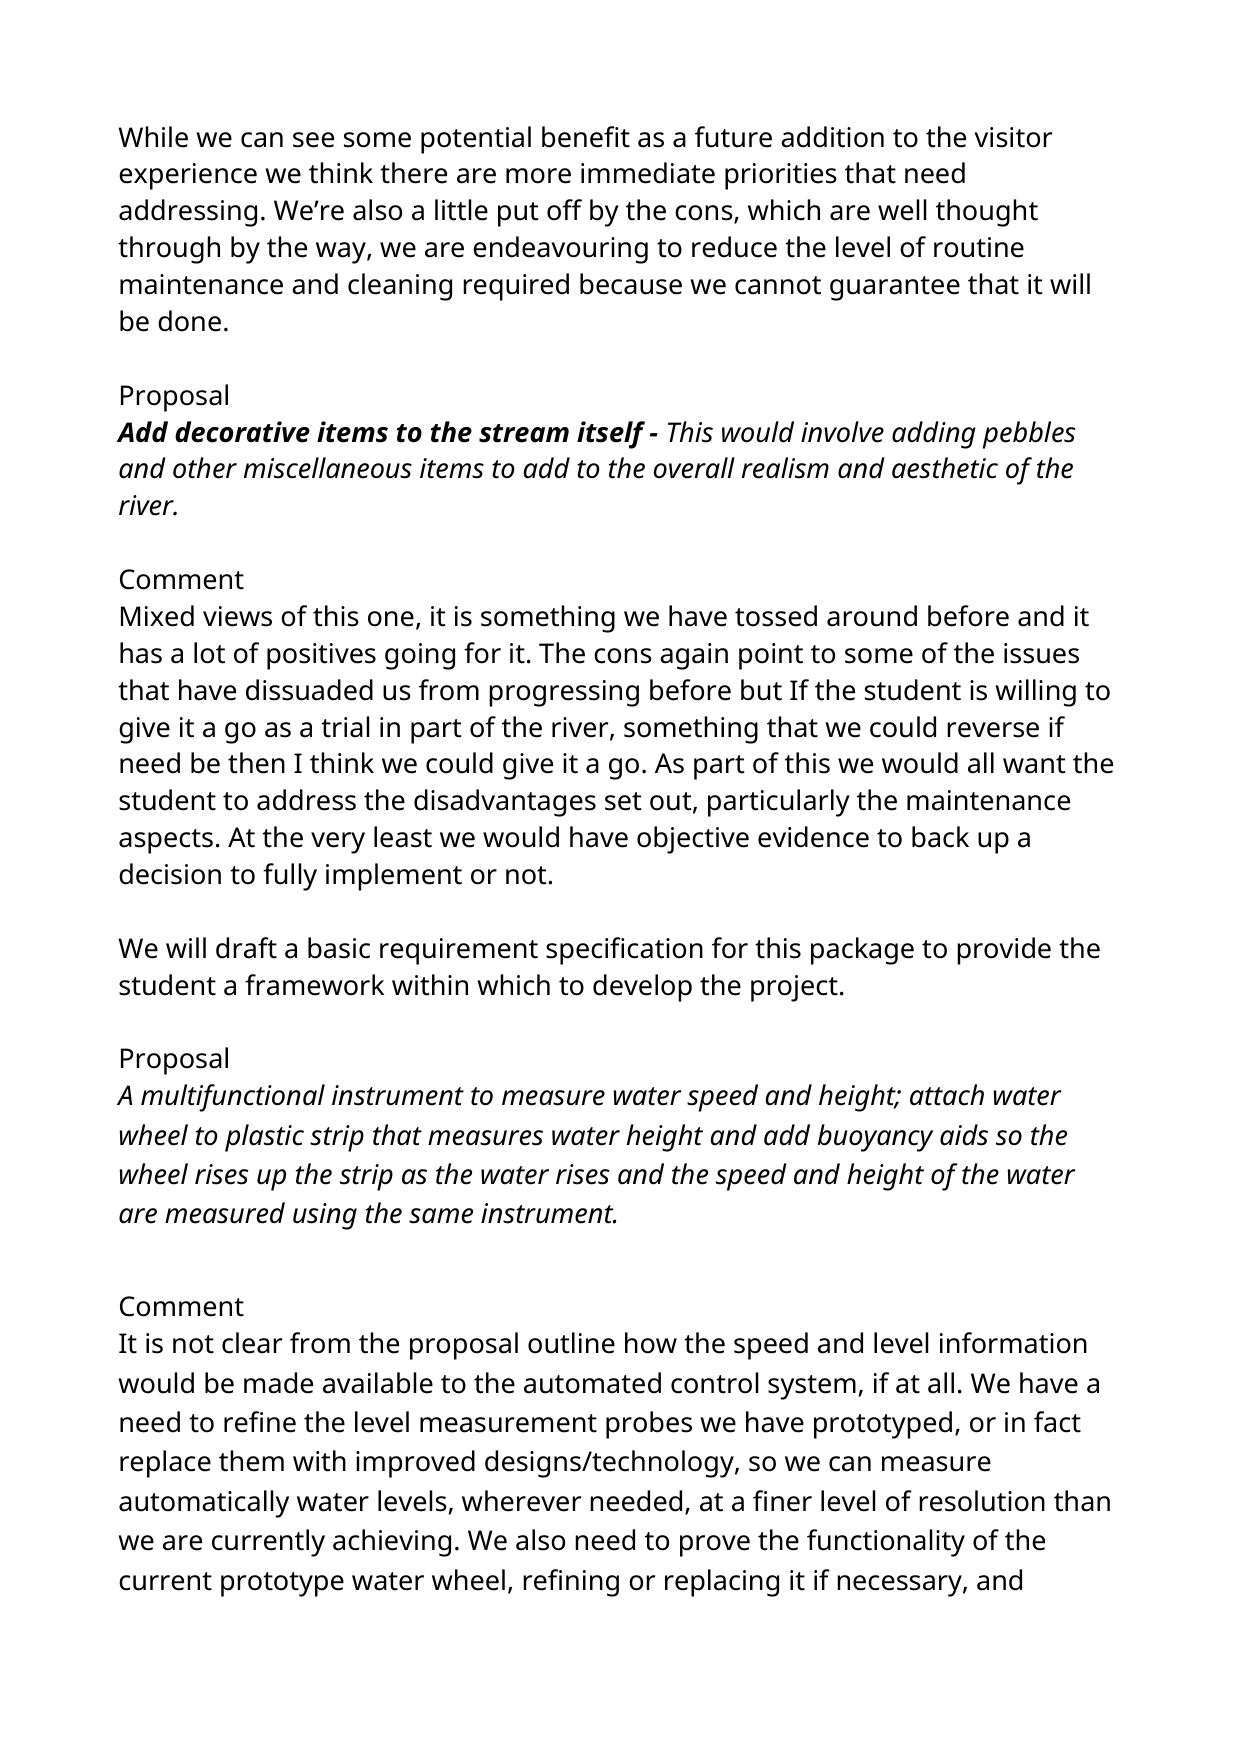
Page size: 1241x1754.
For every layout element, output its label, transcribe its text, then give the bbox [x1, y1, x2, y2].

text Proposal [118, 376, 1122, 413]
text Mixed views of this one, it is something we have tossed around before and it has a lot of positives going for it. The cons again point to some of the issues that have dissuaded us from progressing before but If the student is willing to give it a go as a trial in part of the river, something that we could reverse if need be then I think we could give it a go. As part of this we would all want the student to address the disadvantages set out, particularly the maintenance aspects. At the very least we would have objective evidence to back up a decision to fully implement or not. [118, 597, 1122, 892]
text While we can see some potential benefit as a future addition to the visitor experience we think there are more immediate priorities that need addressing. We’re also a little put off by the cons, which are well thought through by the way, we are endeavouring to reduce the level of routine maintenance and cleaning required because we cannot guarantee that it will be done. [118, 118, 1122, 339]
text We will draft a basic requirement specification for this package to provide the student a framework within which to develop the project. [118, 929, 1122, 1003]
text Add decorative items to the stream itself - This would involve adding pebbles and other miscellaneous items to add to the overall realism and aesthetic of the river. [118, 413, 1122, 524]
text It is not clear from the proposal outline how the speed and level information would be made available to the automated control system, if at all. We have a need to refine the level measurement probes we have prototyped, or in fact replace them with improved designs/technology, so we can measure automatically water levels, wherever needed, at a finer level of resolution than we are currently achieving. We also need to prove the functionality of the current prototype water wheel, refining or replacing it if necessary, and [118, 1325, 1122, 1598]
text A multifunctional instrument to measure water speed and height; attach water wheel to plastic strip that measures water height and add buoyancy aids so the wheel rises up the strip as the water rises and the speed and height of the water are measured using the same instrument. [118, 1077, 1122, 1232]
text Proposal [118, 1040, 1122, 1077]
text Comment [118, 561, 1122, 597]
text Comment [118, 1288, 1122, 1325]
